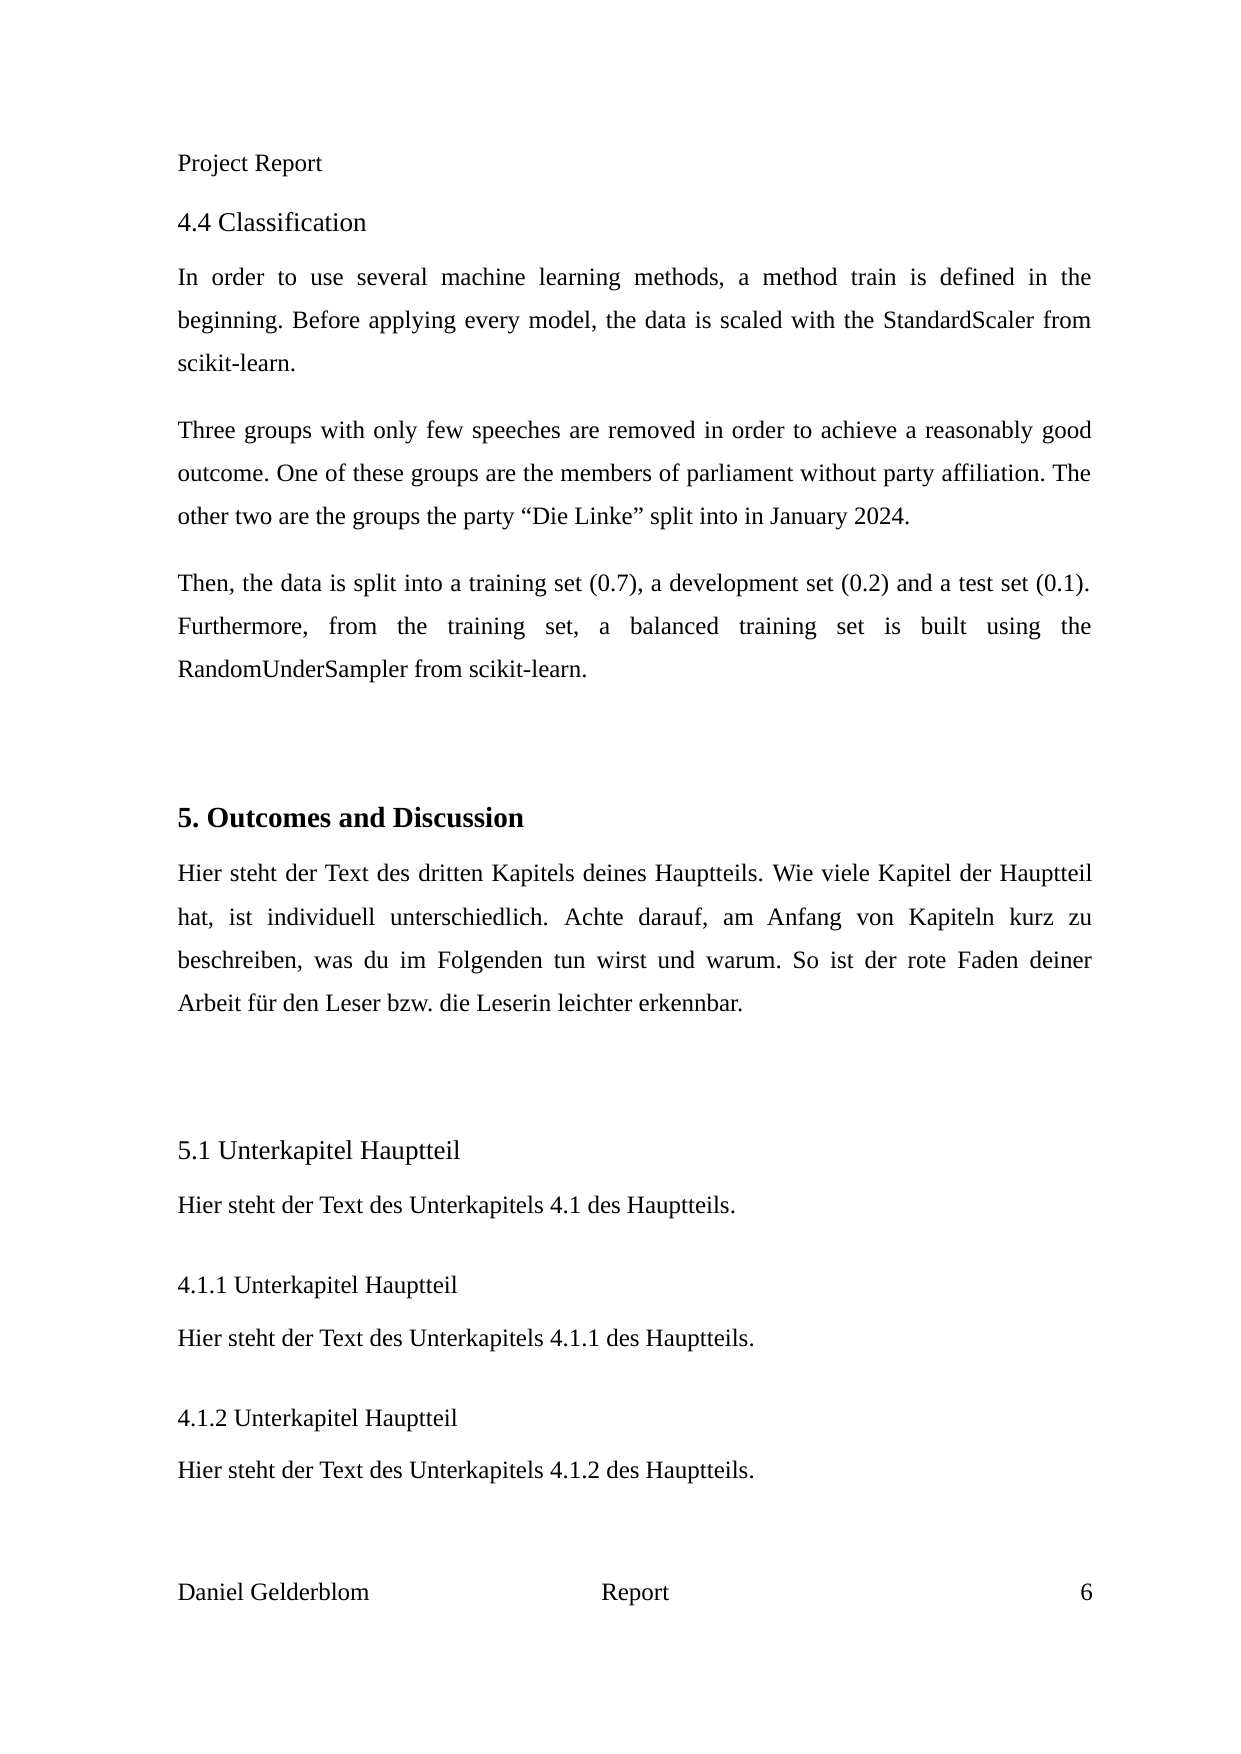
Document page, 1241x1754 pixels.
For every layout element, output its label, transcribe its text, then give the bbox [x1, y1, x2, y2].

text Hier steht der Text des Unterkapitels 4.1.2 des Hauptteils. [177, 1456, 1093, 1484]
text Hier steht der Text des Unterkapitels 4.1.1 des Hauptteils. [177, 1323, 1093, 1351]
text Hier steht der Text des Unterkapitels 4.1 des Hauptteils. [177, 1190, 1093, 1218]
subtitle 5. Outcomes and Discussion [177, 801, 1093, 834]
subtitle 4.1.2 Unterkapitel Hauptteil [177, 1403, 1093, 1431]
subtitle 4.1.1 Unterkapitel Hauptteil [177, 1270, 1093, 1298]
subtitle 5.1 Unterkapitel Hauptteil [177, 1134, 1093, 1166]
text Then, the data is split into a training set (0.7), a development set (0.2) and a test set (0.1). Furthermore, from the training set, a balanced training set is built using the RandomUnderSampler from scikit-learn. [177, 568, 1093, 683]
text In order to use several machine learning methods, a method train is defined in the beginning. Before applying every model, the data is scaled with the StandardScaler from scikit-learn. [177, 262, 1093, 377]
text Three groups with only few speeches are removed in order to achieve a reasonably good outcome. One of these groups are the members of parliament without party affiliation. The other two are the groups the party “Die Linke” split into in January 2024. [177, 415, 1093, 530]
subtitle 4.4 Classification [177, 207, 1093, 238]
text Hier steht der Text des dritten Kapitels deines Hauptteils. Wie viele Kapitel der Hauptteil hat, ist individuell unterschiedlich. Achte darauf, am Anfang von Kapiteln kurz zu beschreiben, was du im Folgenden tun wirst und warum. So ist der rote Faden deiner Arbeit für den Leser bzw. die Leserin leichter erkennbar. [177, 858, 1093, 1017]
